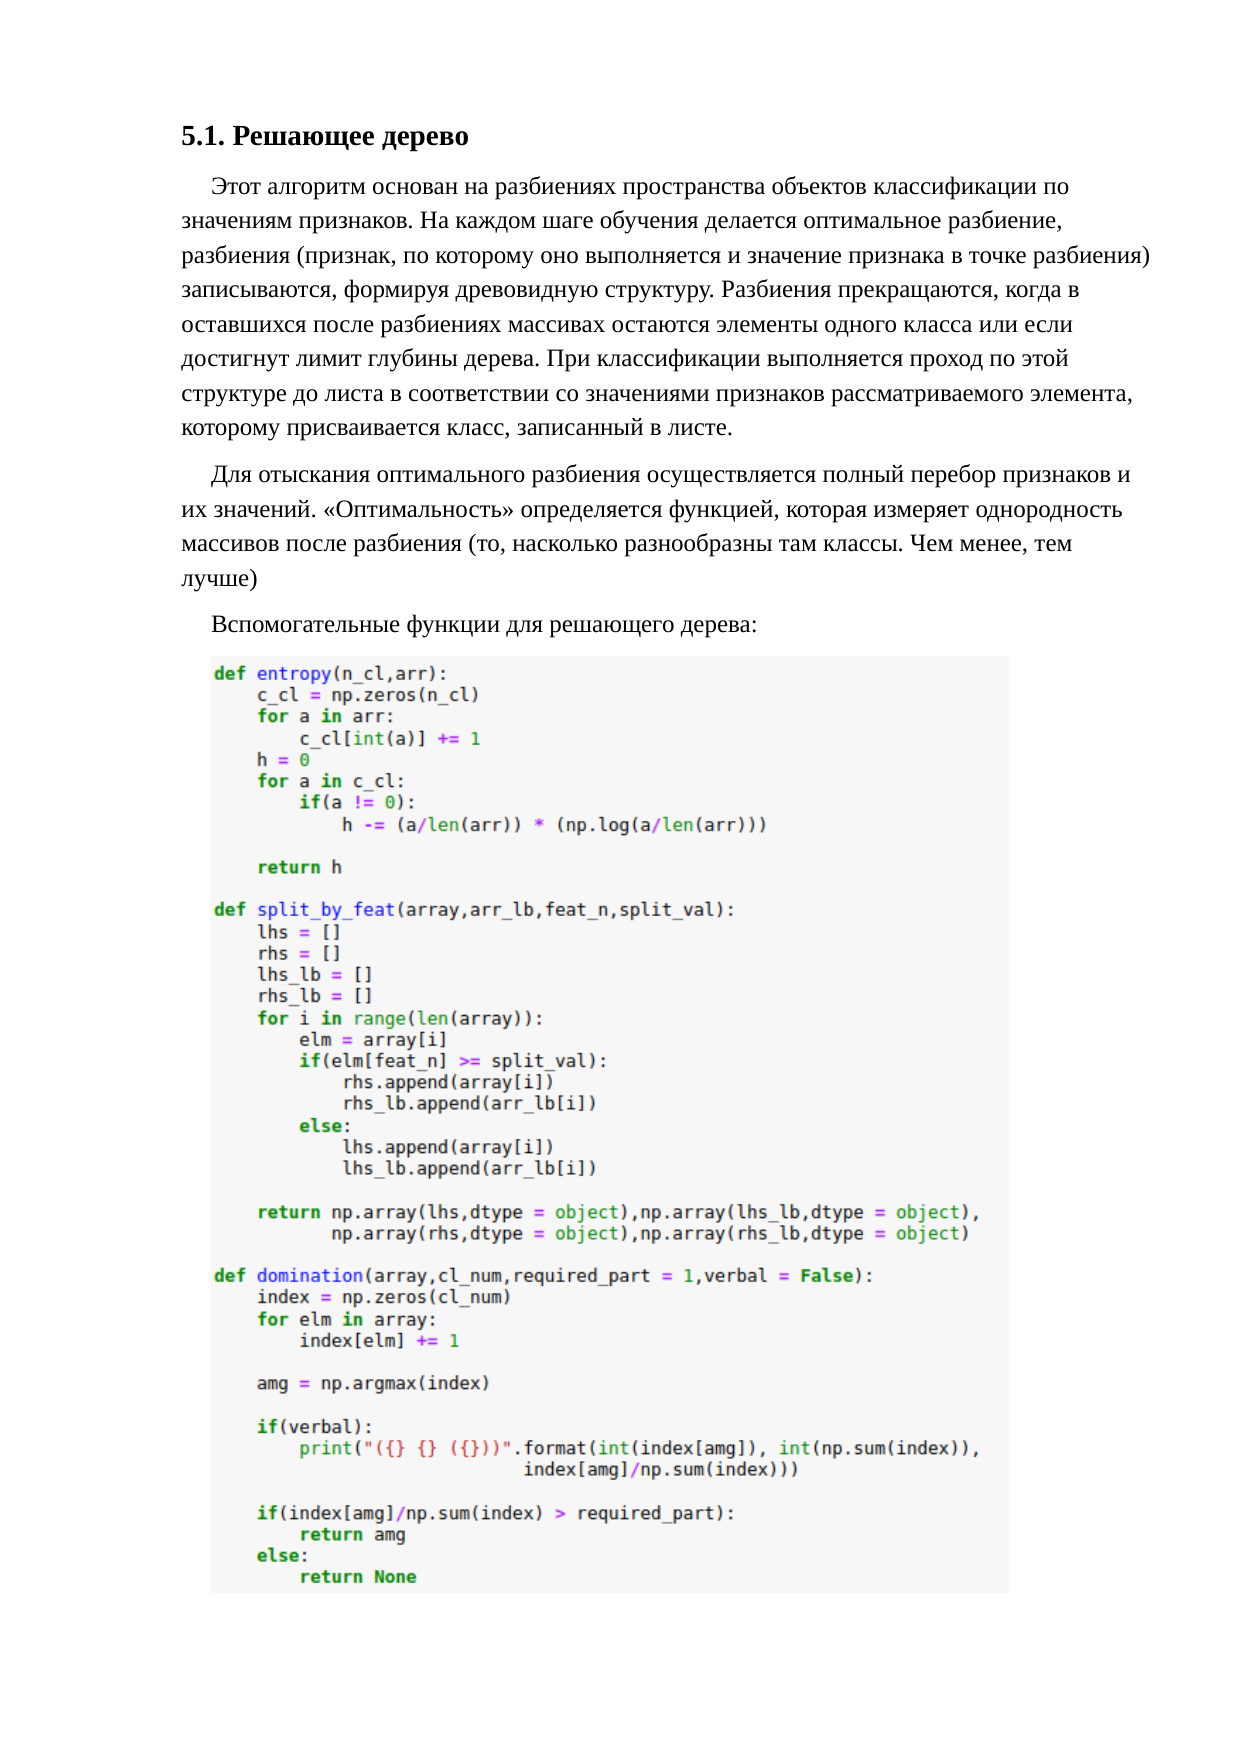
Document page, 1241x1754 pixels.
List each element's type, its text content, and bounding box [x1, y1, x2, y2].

text Для отыскания оптимального разбиения осуществляется полный перебор признаков и их значений. «Оптимальность» определяется функцией, которая измеряет однородность массивов после разбиения (то, насколько разнообразны там классы. Чем менее, тем лучше) [181, 459, 1152, 591]
text Этот алгоритм основан на разбиениях пространства объектов классификации по значениям признаков. На каждом шаге обучения делается оптимальное разбиение, разбиения (признак, по которому оно выполняется и значение признака в точке разбиения) записываются, формируя древовидную структуру. Разбиения прекращаются, когда в оставшихся после разбиениях массивах остаются элементы одного класса или если достигнут лимит глубины дерева. При классификации выполняется проход по этой структуре до листа в соответствии со значениями признаков рассматриваемого элемента, которому присваивается класс, записанный в листе. [181, 171, 1152, 441]
text Вспомогательные функции для решающего дерева: [181, 609, 1152, 638]
text 5.1. Решающее дерево [181, 118, 1152, 152]
picture [210, 656, 1010, 1593]
